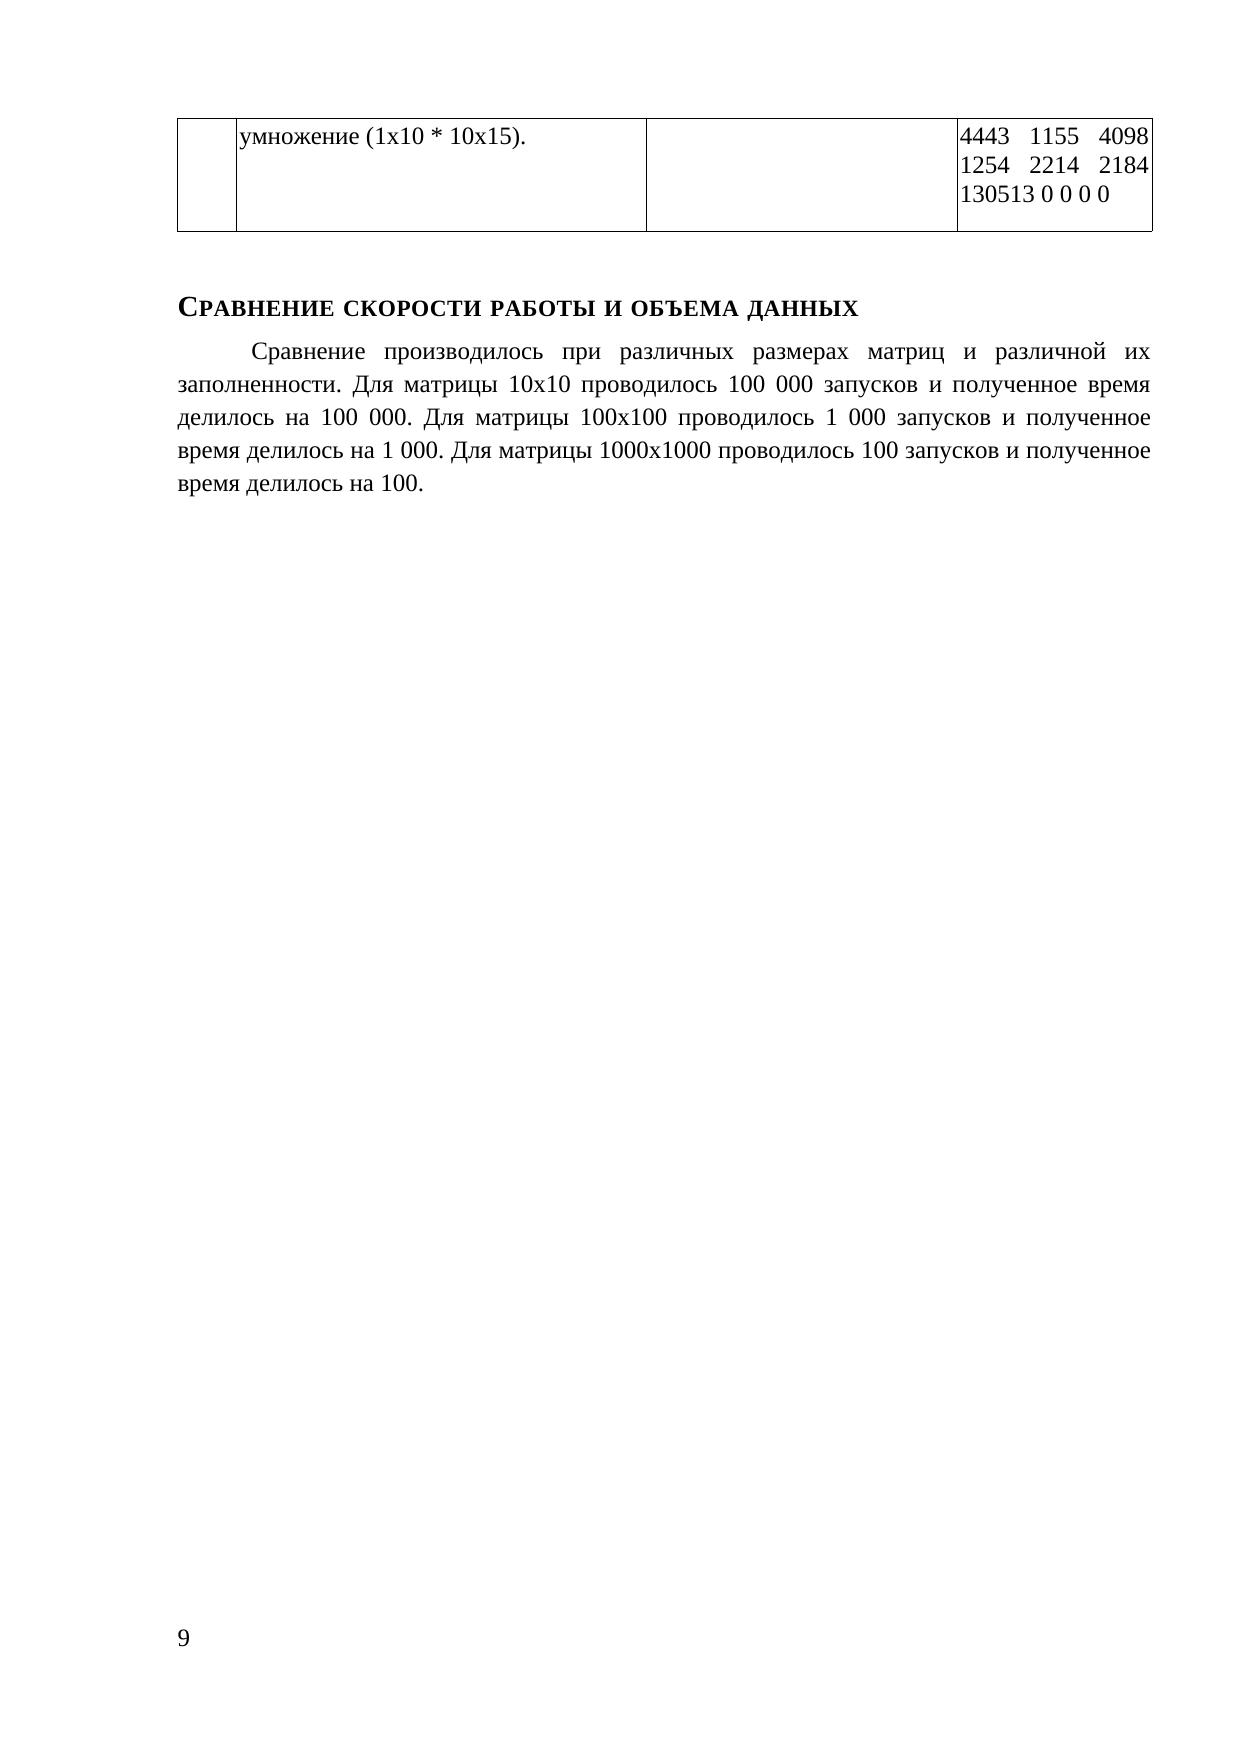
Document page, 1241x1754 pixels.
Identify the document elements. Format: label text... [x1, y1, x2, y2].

subtitle Сравнение скорости работы и объема данных [177, 289, 1152, 323]
text Сравнение производилось при различных размерах матриц и различной их заполненности. Для матрицы 10х10 проводилось 100 000 запусков и полученное время делилось на 100 000. Для матрицы 100х100 проводилось 1 000 запусков и полученное время делилось на 1 000. Для матрицы 1000х1000 проводилось 100 запусков и полученное время делилось на 100. [177, 336, 1152, 497]
table_cell умножение (1х10 * 10х15). [237, 119, 646, 231]
table_cell - [647, 119, 957, 231]
table_cell 4443 1155 4098 1254 2214 2184 130513 0 0 0 0 [958, 119, 1152, 231]
table_cell [178, 119, 236, 231]
